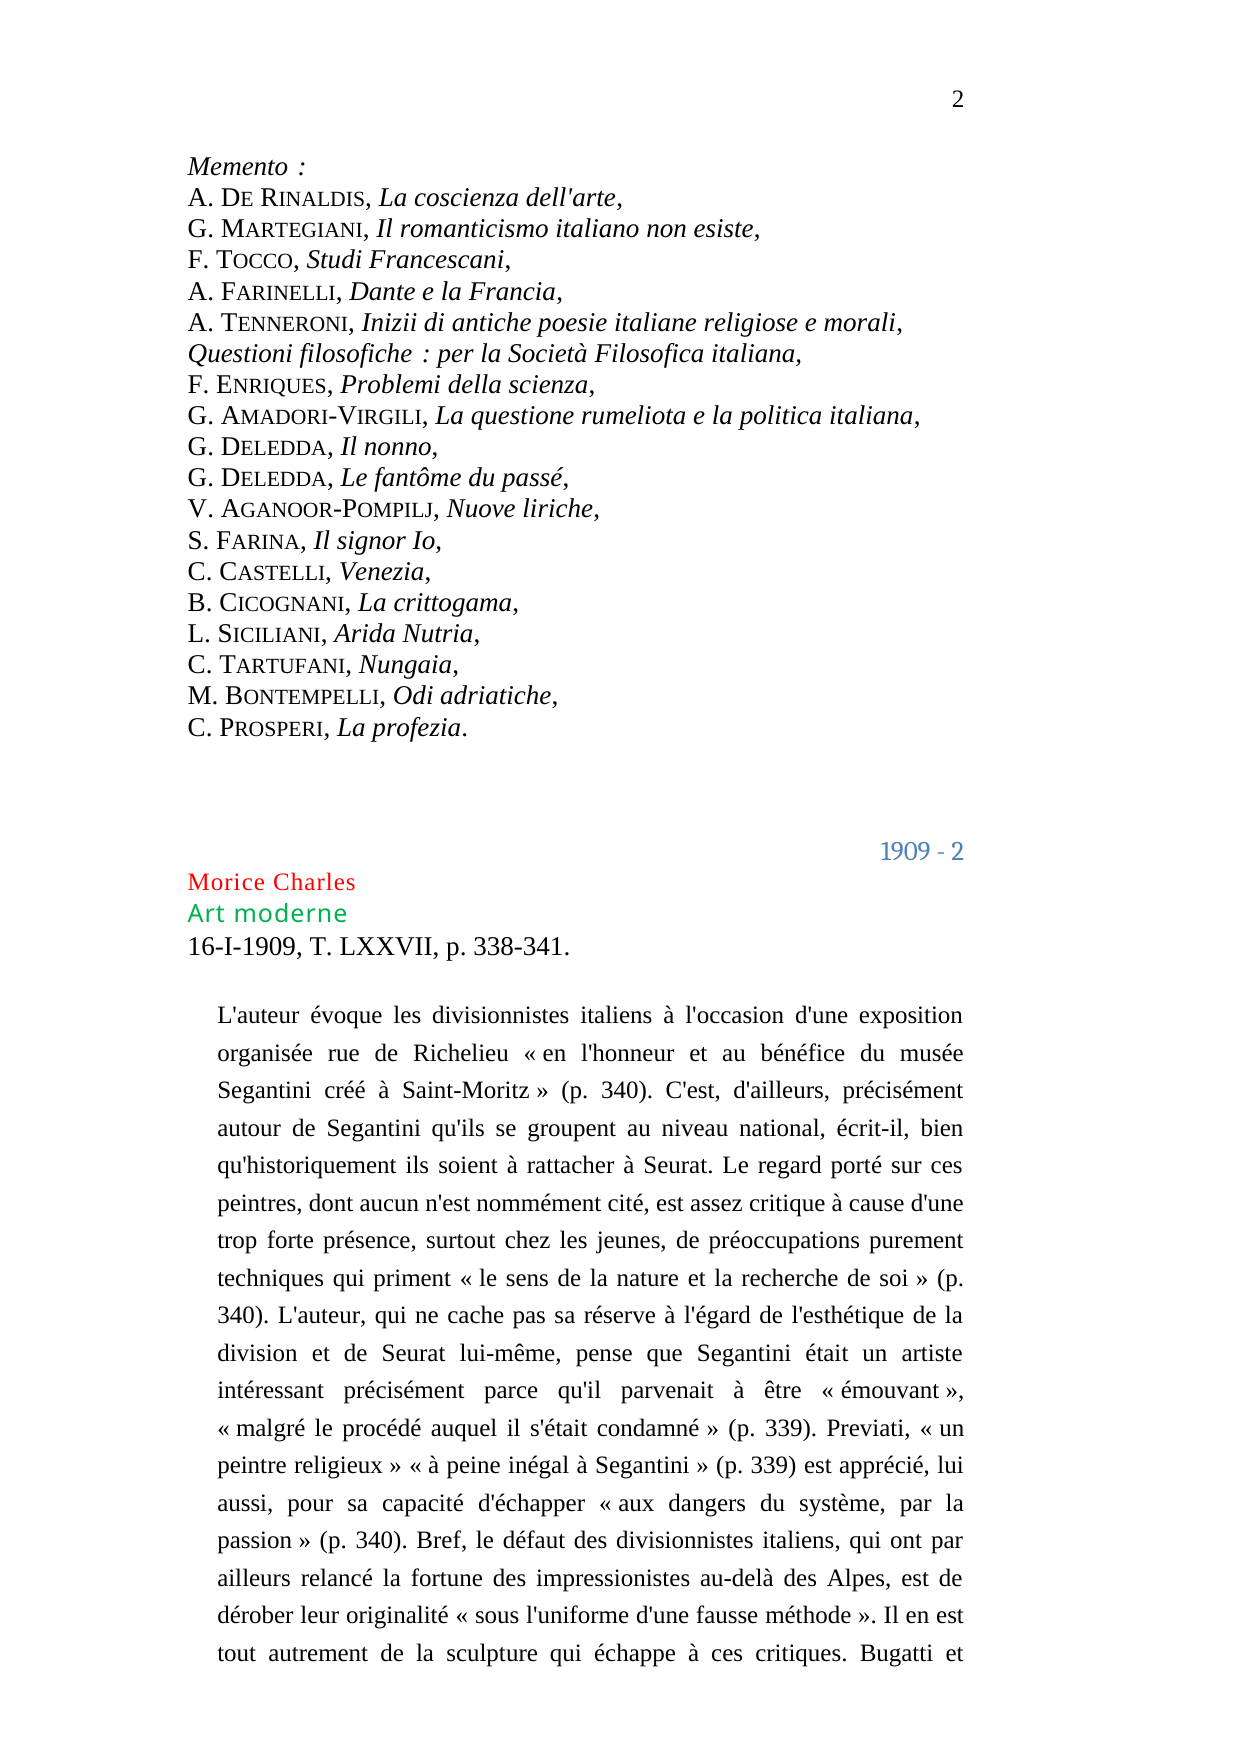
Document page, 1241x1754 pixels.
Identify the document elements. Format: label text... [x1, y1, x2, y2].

text Morice Charles [187, 867, 1053, 896]
text F. Enriques, Problemi della scienza, [187, 368, 1131, 399]
text 16-I-1909, T. LXXVII, p. 338-341. [187, 929, 1131, 961]
text B. Cicognani, La crittogama, [187, 586, 1131, 617]
text A. De Rinaldis, La coscienza dell'arte, [187, 181, 1131, 212]
text A. Farinelli, Dante e la Francia, [187, 274, 1131, 306]
subtitle 1909 - 2 [217, 829, 964, 867]
text L'auteur évoque les divisionnistes italiens à l'occasion d'une exposition organisée rue de Richelieu « en l'honneur et au bénéfice du musée Segantini créé à Saint-Moritz » (p. 340). C'est, d'ailleurs, précisément autour de Segantini qu'ils se groupent au niveau national, écrit-il, bien qu'historiquement ils soient à rattacher à Seurat. Le regard porté sur ces peintres, dont aucun n'est nommément cité, est assez critique à cause d'une trop forte présence, surtout chez les jeunes, de préoccupations purement techniques qui priment « le sens de la nature et la recherche de soi » (p. 340). L'auteur, qui ne cache pas sa réserve à l'égard de l'esthétique de la division et de Seurat lui-même, pense que Segantini était un artiste intéressant précisément parce qu'il parvenait à être « émouvant », « malgré le procédé auquel il s'était condamné » (p. 339). Previati, « un peintre religieux » « à peine inégal à Segantini » (p. 339) est apprécié, lui aussi, pour sa capacité d'échapper « aux dangers du système, par la passion » (p. 340). Bref, le défaut des divisionnistes italiens, qui ont par ailleurs relancé la fortune des impressionistes au-delà des Alpes, est de dérober leur originalité « sous l'uniforme d'une fausse méthode ». Il en est tout autrement de la sculpture qui échappe à ces critiques. Bugatti et [217, 992, 964, 1667]
text F. Tocco, Studi Francescani, [187, 243, 1131, 274]
text A. Tenneroni, Inizii di antiche poesie italiane religiose e morali, [187, 306, 1131, 337]
text C. Tartufani, Nungaia, [187, 648, 1131, 679]
text M. Bontempelli, Odi adriatiche, [187, 679, 1131, 711]
text C. Castelli, Venezia, [187, 555, 1131, 586]
text G. Deledda, Il nonno, [187, 430, 1131, 461]
text Memento : [187, 150, 1131, 181]
text G. Martegiani, Il romanticismo italiano non esiste, [187, 212, 1131, 243]
text G. Amadori-Virgili, La questione rumeliota e la politica italiana, [187, 399, 1131, 430]
text L. Siciliani, Arida Nutria, [187, 617, 1131, 648]
text C. Prosperi, La profezia. [187, 711, 1131, 742]
text G. Deledda, Le fantôme du passé, [187, 461, 1131, 493]
text Art moderne [187, 896, 1053, 929]
text Questioni filosofiche : per la Società Filosofica italiana, [187, 337, 1131, 368]
text V. Aganoor-Pompilj, Nuove liriche, [187, 493, 1131, 524]
text S. Farina, Il signor Io, [187, 524, 1131, 555]
